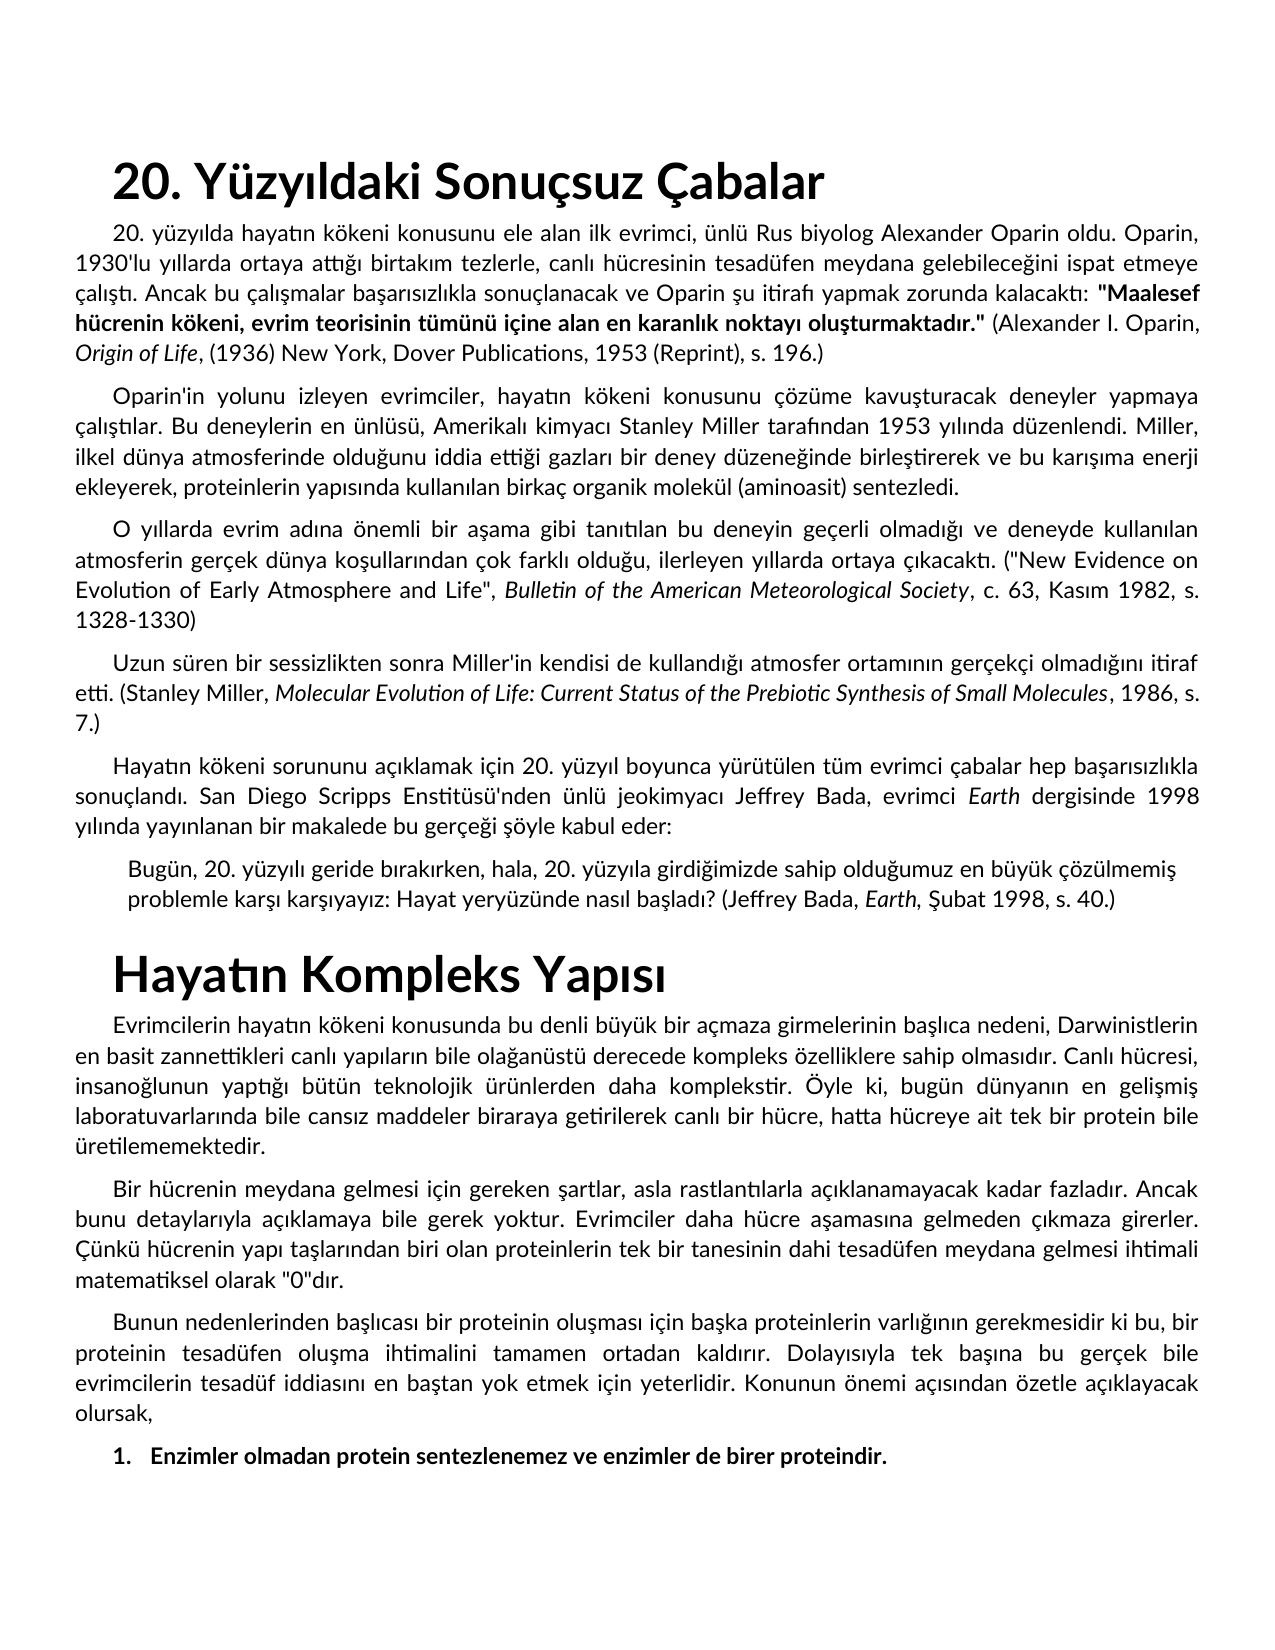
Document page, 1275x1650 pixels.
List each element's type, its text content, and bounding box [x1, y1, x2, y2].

subtitle 20. Yüzyıldaki Sonuçsuz Çabalar [112, 150, 1200, 210]
text Bugün, 20. yüzyılı geride bırakırken, hala, 20. yüzyıla girdiğimizde sahip olduğumuz en büyük çözülmemiş problemle karşı karşıyayız: Hayat yeryüzünde nasıl başladı? (Jeffrey Bada, Earth, Şubat 1998, s. 40.) [127, 855, 1177, 912]
text Hayatın kökeni sorununu açıklamak için 20. yüzyıl boyunca yürütülen tüm evrimci çabalar hep başarısızlıkla sonuçlandı. San Diego Scripps Enstitüsü'nden ünlü jeokimyacı Jeffrey Bada, evrimci Earth dergisinde 1998 yılında yayınlanan bir makalede bu gerçeği şöyle kabul eder: [75, 752, 1200, 839]
text Bir hücrenin meydana gelmesi için gereken şartlar, asla rastlantılarla açıklanamayacak kadar fazladır. Ancak bunu detaylarıyla açıklamaya bile gerek yoktur. Evrimciler daha hücre aşamasına gelmeden çıkmaza girerler. Çünkü hücrenin yapı taşlarından biri olan proteinlerin tek bir tanesinin dahi tesadüfen meydana gelmesi ihtimali matematiksel olarak "0"dır. [75, 1175, 1200, 1293]
text Uzun süren bir sessizlikten sonra Miller'in kendisi de kullandığı atmosfer ortamının gerçekçi olmadığını itiraf etti. (Stanley Miller, Molecular Evolution of Life: Current Status of the Prebiotic Synthesis of Small Molecules, 1986, s. 7.) [75, 648, 1200, 736]
text 1. Enzimler olmadan protein sentezlenemez ve enzimler de birer proteindir. [75, 1441, 1200, 1469]
text Evrimcilerin hayatın kökeni konusunda bu denli büyük bir açmaza girmelerinin başlıca nedeni, Darwinistlerin en basit zannettikleri canlı yapıların bile olağanüstü derecede kompleks özelliklere sahip olmasıdır. Canlı hücresi, insanoğlunun yaptığı bütün teknolojik ürünlerden daha komplekstir. Öyle ki, bugün dünyanın en gelişmiş laboratuvarlarında bile cansız maddeler biraraya getirilerek canlı bir hücre, hatta hücreye ait tek bir protein bile üretilememektedir. [75, 1011, 1200, 1159]
subtitle Hayatın Kompleks Yapısı [112, 943, 1200, 1003]
text Bunun nedenlerinden başlıcası bir proteinin oluşması için başka proteinlerin varlığının gerekmesidir ki bu, bir proteinin tesadüfen oluşma ihtimalini tamamen ortadan kaldırır. Dolayısıyla tek başına bu gerçek bile evrimcilerin tesadüf iddiasını en baştan yok etmek için yeterlidir. Konunun önemi açısından özetle açıklayacak olursak, [75, 1308, 1200, 1426]
text O yıllarda evrim adına önemli bir aşama gibi tanıtılan bu deneyin geçerli olmadığı ve deneyde kullanılan atmosferin gerçek dünya koşullarından çok farklı olduğu, ilerleyen yıllarda ortaya çıkacaktı. ("New Evidence on Evolution of Early Atmosphere and Life", Bulletin of the American Meteorological Society, c. 63, Kasım 1982, s. 1328-1330) [75, 515, 1200, 633]
text Oparin'in yolunu izleyen evrimciler, hayatın kökeni konusunu çözüme kavuşturacak deneyler yapmaya çalıştılar. Bu deneylerin en ünlüsü, Amerikalı kimyacı Stanley Miller tarafından 1953 yılında düzenlendi. Miller, ilkel dünya atmosferinde olduğunu iddia ettiği gazları bir deney düzeneğinde birleştirerek ve bu karışıma enerji ekleyerek, proteinlerin yapısında kullanılan birkaç organik molekül (aminoasit) sentezledi. [75, 382, 1200, 500]
text 20. yüzyılda hayatın kökeni konusunu ele alan ilk evrimci, ünlü Rus biyolog Alexander Oparin oldu. Oparin, 1930'lu yıllarda ortaya attığı birtakım tezlerle, canlı hücresinin tesadüfen meydana gelebileceğini ispat etmeye çalıştı. Ancak bu çalışmalar başarısızlıkla sonuçlanacak ve Oparin şu itirafı yapmak zorunda kalacaktı: "Maalesef hücrenin kökeni, evrim teorisinin tümünü içine alan en karanlık noktayı oluşturmaktadır." (Alexander I. Oparin, Origin of Life, (1936) New York, Dover Publications, 1953 (Reprint), s. 196.) [75, 218, 1200, 367]
